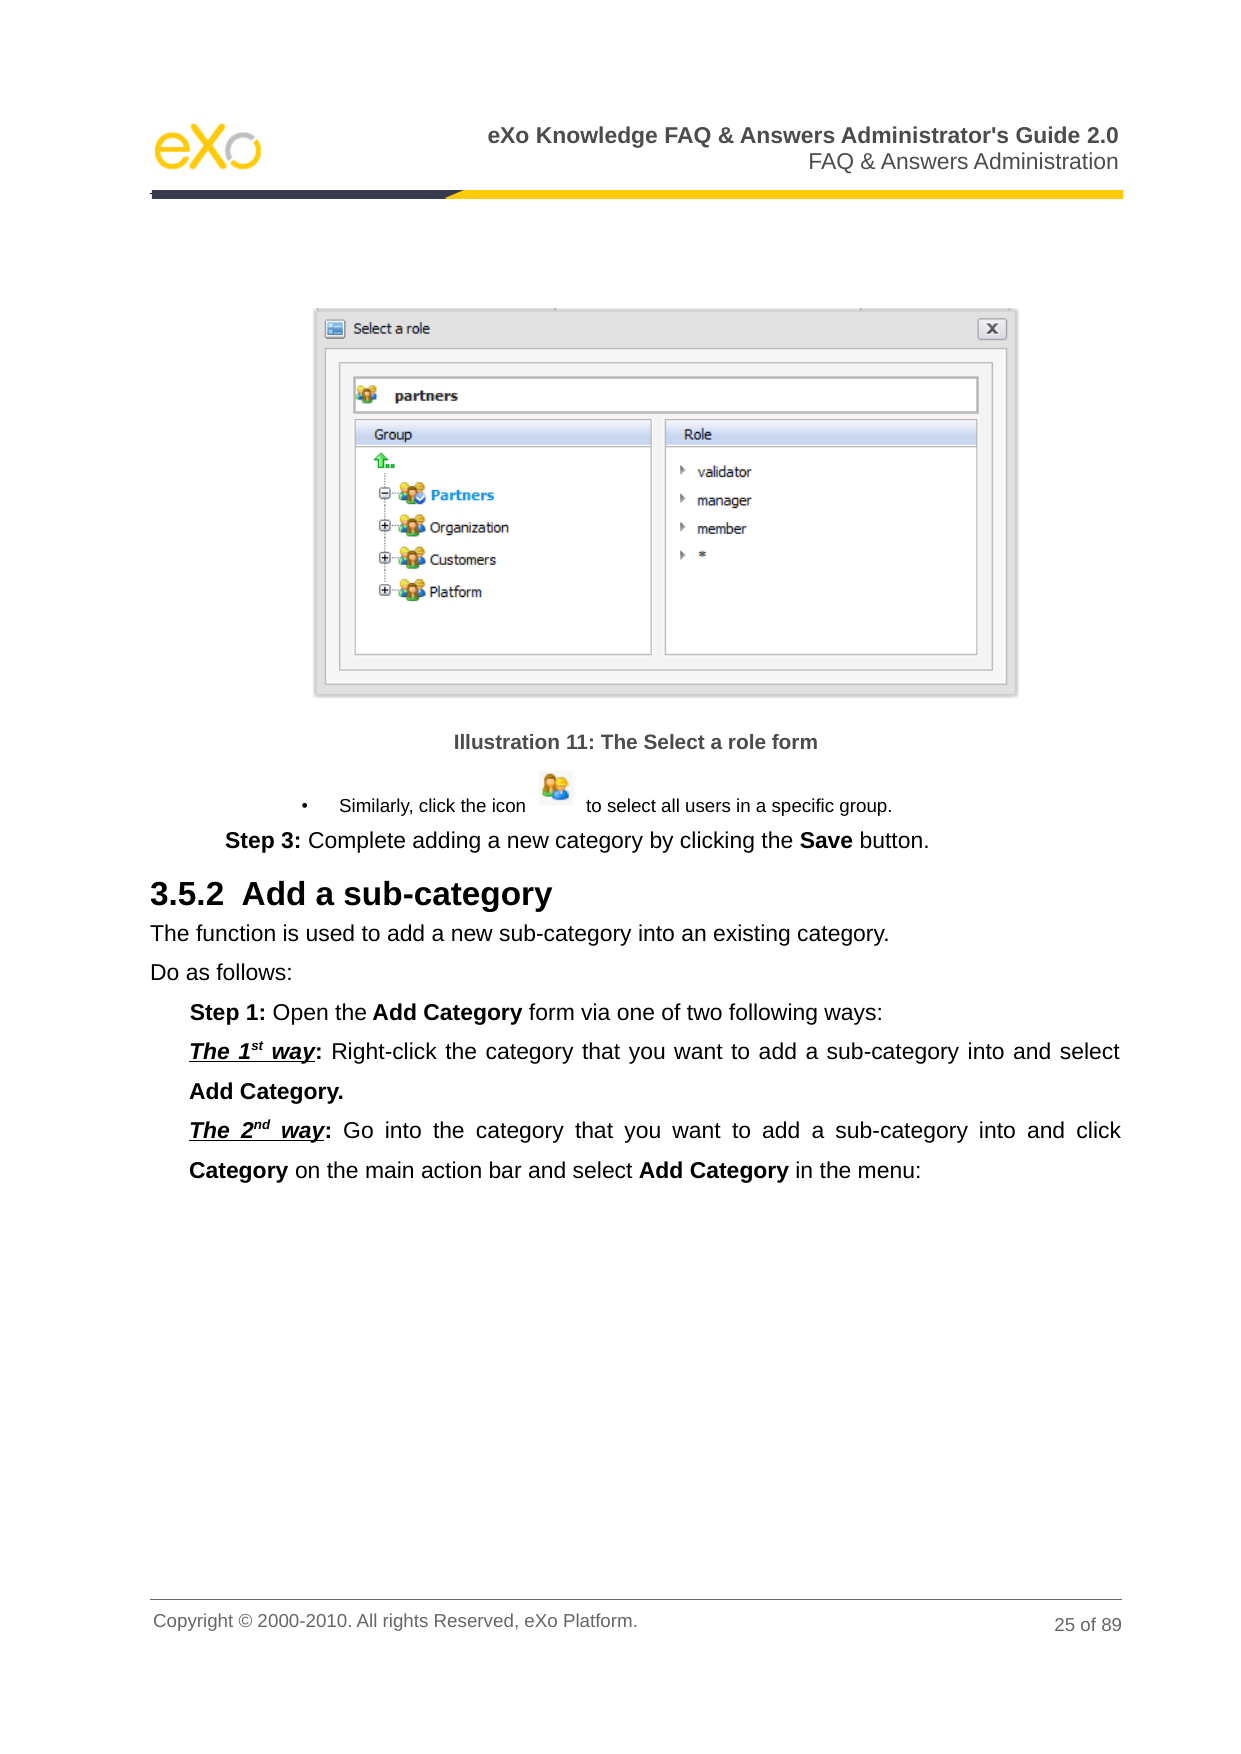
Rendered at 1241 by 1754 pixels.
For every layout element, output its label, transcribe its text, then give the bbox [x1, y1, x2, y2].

picture [538, 771, 574, 805]
list Step 1: Open the Add Category form via one of two following ways: [114, 999, 1122, 1025]
list Similarly, click the icon to select all users in a specific group. [283, 223, 1122, 816]
text Do as follows: [150, 959, 1122, 986]
picture [312, 308, 1019, 698]
text The function is used to add a new sub-category into an existing category. [150, 920, 1122, 946]
picture [151, 190, 1124, 199]
list Illustration 11: The Select a role form [283, 301, 989, 753]
list Step 3: Complete adding a new category by clicking the Save button. [187, 827, 1122, 853]
subtitle Add a sub-category [150, 874, 1122, 912]
picture [155, 123, 262, 170]
list The 1st way: Right-click the category that you want to add a sub-category into and select Add Category. [151, 1038, 1122, 1104]
list The 2nd way: Go into the category that you want to add a sub-category into and click Category on the main action bar and select Add Category in the menu: [151, 1117, 1122, 1183]
